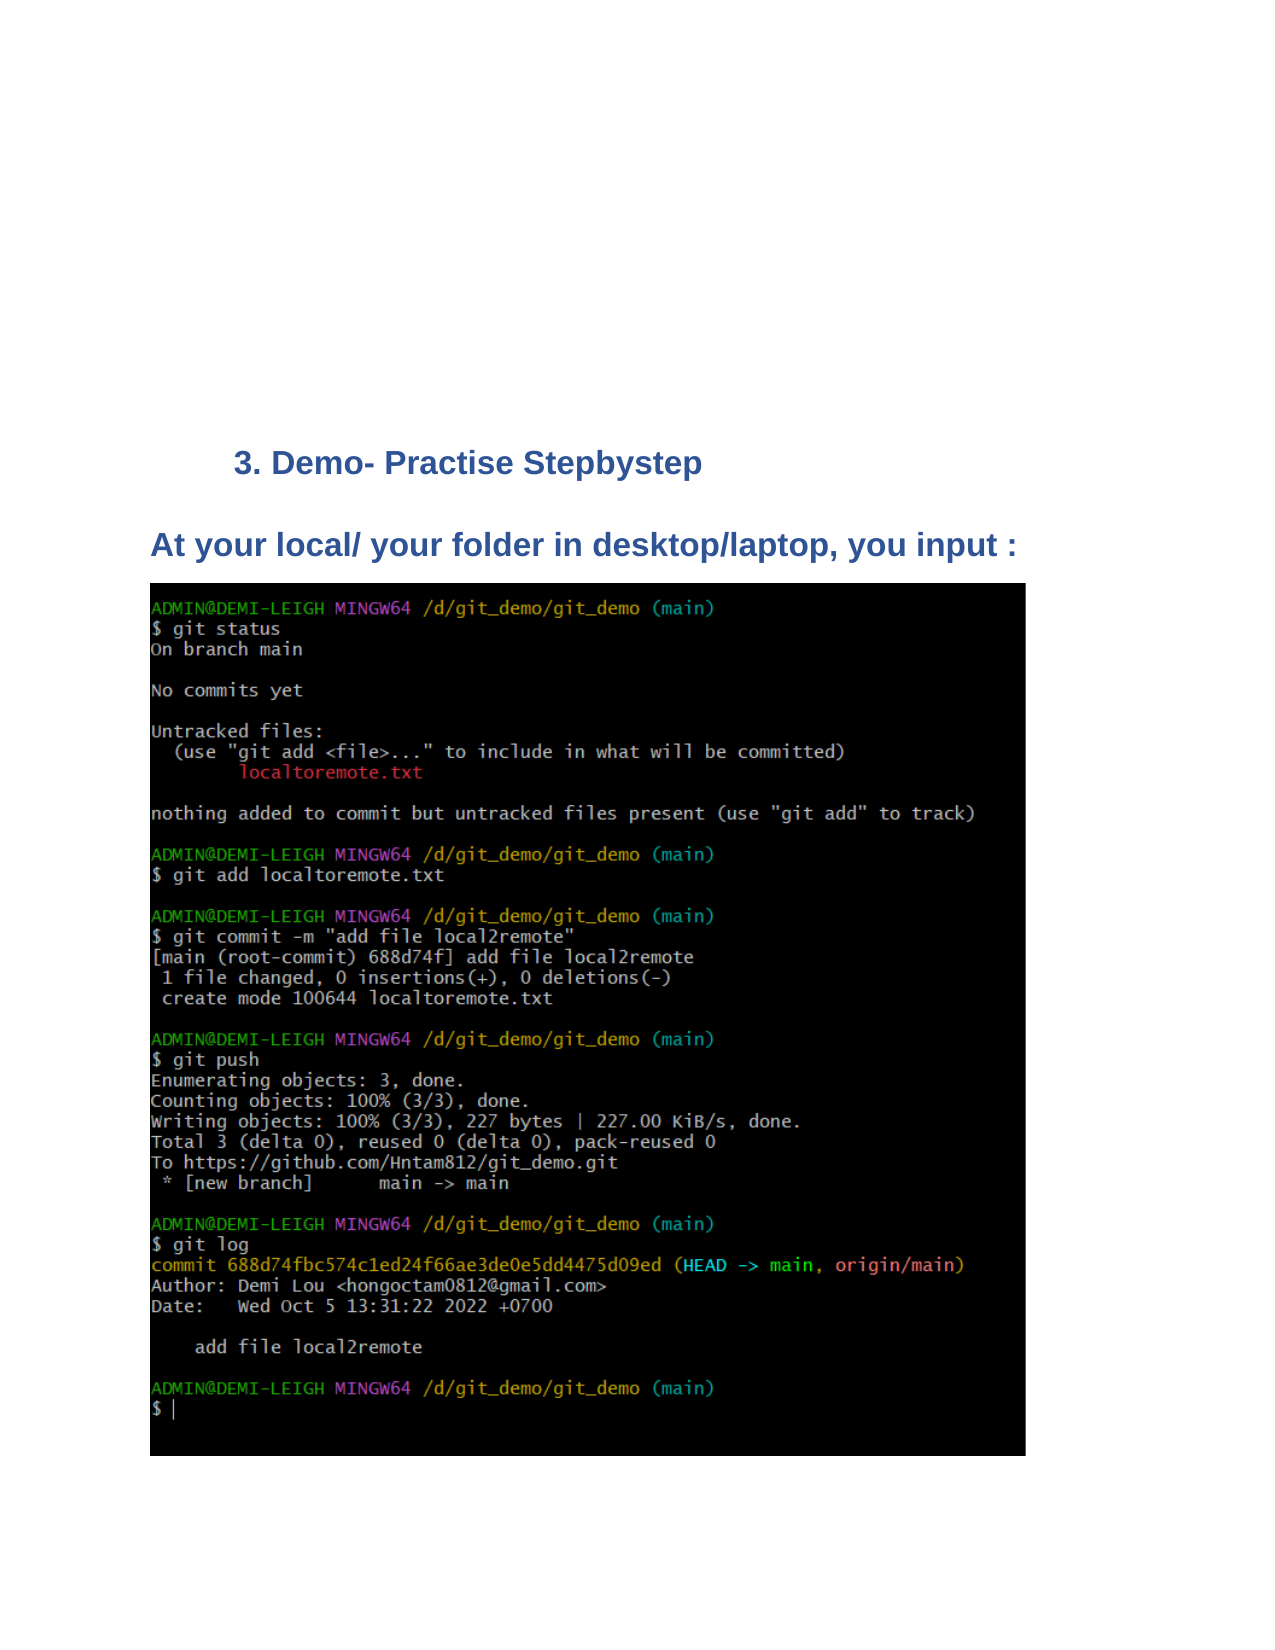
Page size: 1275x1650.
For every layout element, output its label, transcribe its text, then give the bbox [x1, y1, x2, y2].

subtitle At your local/ your folder in desktop/laptop, you input : [150, 526, 1125, 564]
subtitle Demo- Practise Stepbystep [234, 443, 1125, 481]
